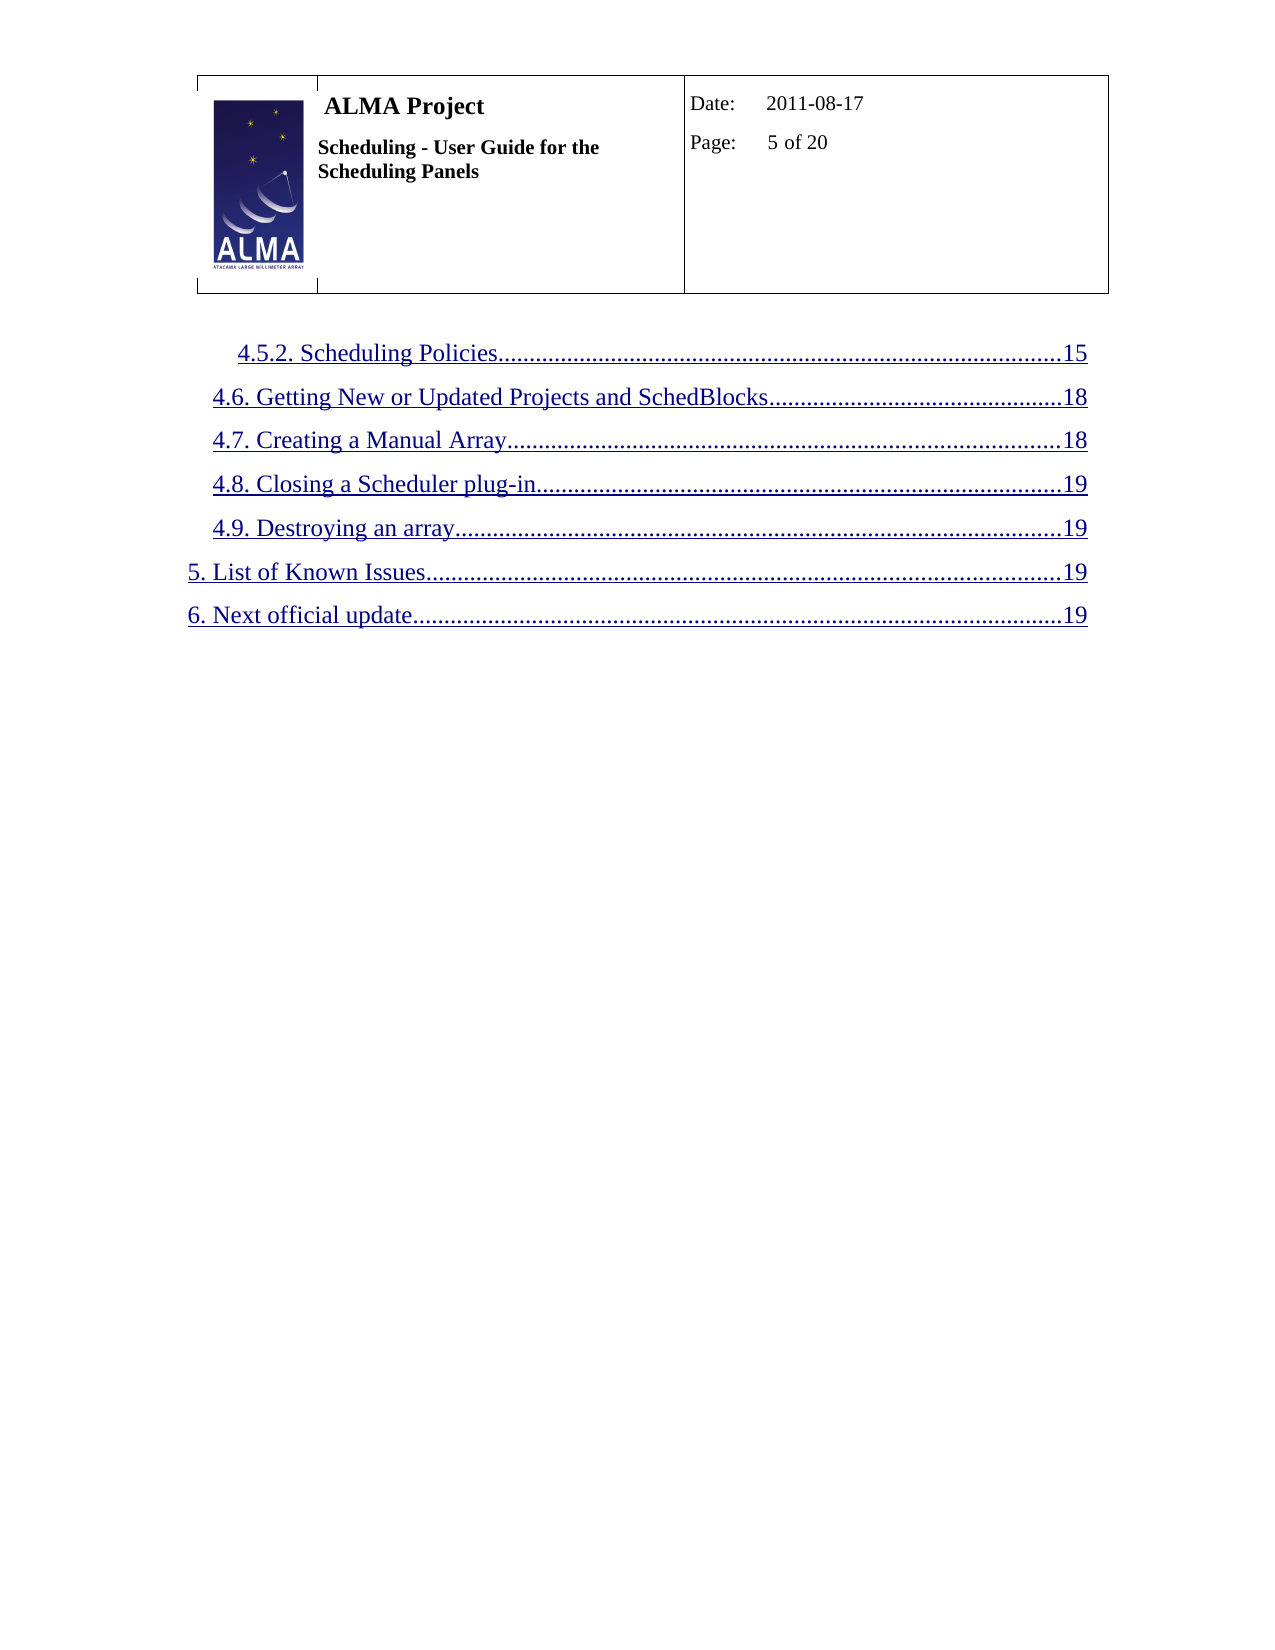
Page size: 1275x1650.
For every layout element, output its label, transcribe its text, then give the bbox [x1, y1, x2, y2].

text 4.9. Destroying an array 19 [212, 513, 1087, 538]
text 4.5.2. Scheduling Policies 15 [237, 338, 1087, 363]
picture [213, 100, 304, 270]
text 4.8. Closing a Scheduler plug-in. 19 [212, 469, 1087, 494]
text 5. List of Known Issues 19 [187, 557, 1087, 582]
text 4.7. Creating a Manual Array 18 [212, 426, 1087, 451]
text 4.6. Getting New or Updated Projects and SchedBlocks 18 [212, 382, 1087, 407]
text 6. Next official update 19 [187, 601, 1087, 626]
